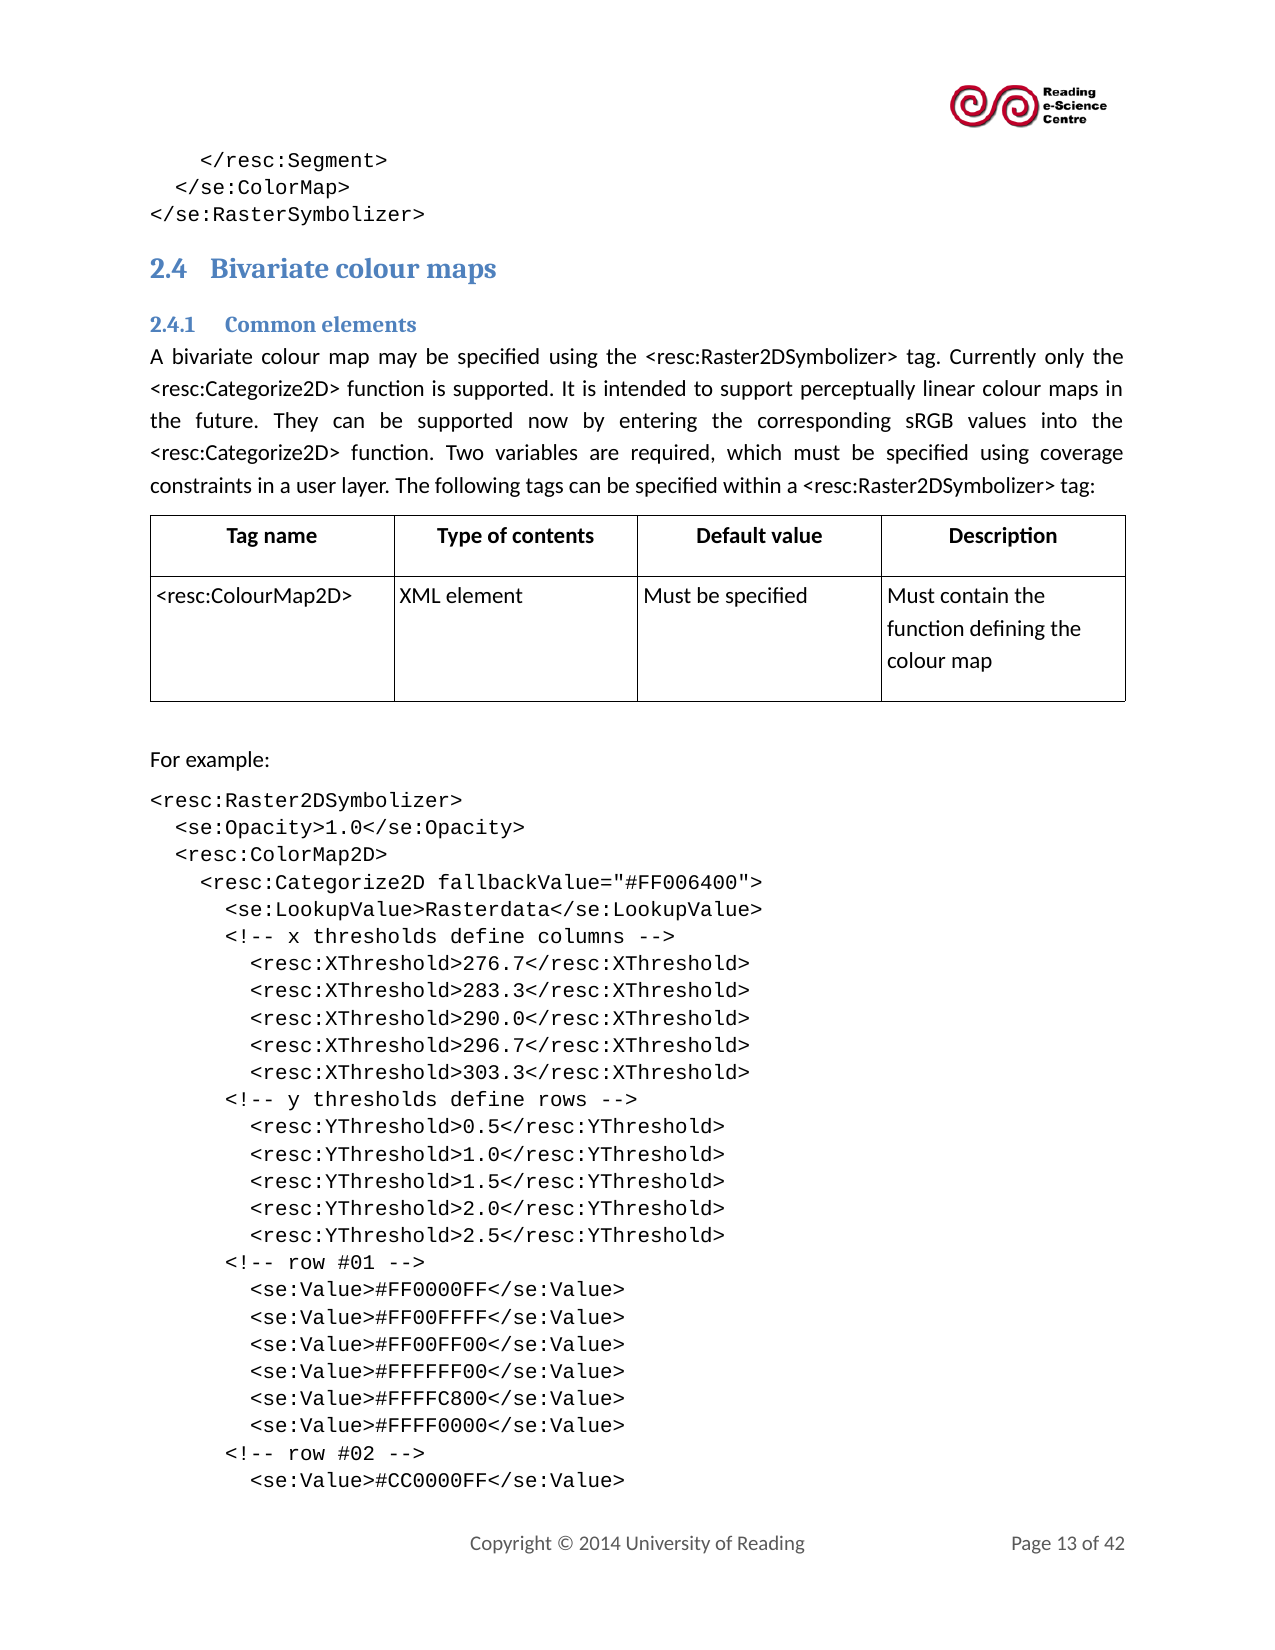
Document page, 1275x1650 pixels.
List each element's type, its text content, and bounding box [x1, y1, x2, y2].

text <!-- row #02 --> [150, 1443, 1125, 1466]
text <resc:XThreshold>290.0</resc:XThreshold> [150, 1008, 1125, 1031]
text <resc:Categorize2D fallbackValue="#FF006400"> [150, 872, 1125, 895]
text <!-- y thresholds define rows --> [150, 1089, 1125, 1113]
text A bivariate colour map may be specified using the <resc:Raster2DSymbolizer> tag. Currently only the <resc:Categorize2D> function is supported. It is intended to support perceptually linear colour maps in the future. They can be supported now by entering the corresponding sRGB values into the <resc:Categorize2D> function. Two variables are required, which must be specified using coverage constraints in a user layer. The following tags can be specified within a <resc:Raster2DSymbolizer> tag: [150, 342, 1125, 499]
text <se:Value>#FFFFC800</se:Value> [150, 1388, 1125, 1412]
text <resc:XThreshold>296.7</resc:XThreshold> [150, 1035, 1125, 1058]
table_header Tag name [151, 516, 394, 576]
text <se:Value>#FF00FF00</se:Value> [150, 1334, 1125, 1357]
text <resc:ColorMap2D> [150, 844, 1125, 868]
text </se:ColorMap> [150, 177, 1125, 201]
text <resc:Raster2DSymbolizer> [150, 790, 1125, 814]
text <resc:YThreshold>1.5</resc:YThreshold> [150, 1171, 1125, 1194]
text <se:Value>#FF0000FF</se:Value> [150, 1279, 1125, 1303]
text For example: [150, 745, 1125, 773]
text </resc:Segment> [150, 150, 1125, 174]
text <se:Value>#CC0000FF</se:Value> [150, 1470, 1125, 1493]
text <resc:XThreshold>283.3</resc:XThreshold> [150, 980, 1125, 1004]
text <se:Value>#FF00FFFF</se:Value> [150, 1307, 1125, 1330]
subtitle Common elements [150, 312, 1125, 338]
text <se:LookupValue>Rasterdata</se:LookupValue> [150, 899, 1125, 922]
table_header Type of contents [395, 516, 637, 576]
picture [949, 81, 1110, 131]
table_cell Must be specified [638, 577, 881, 701]
table_cell XML element [395, 577, 637, 701]
text <resc:YThreshold>1.0</resc:YThreshold> [150, 1143, 1125, 1167]
table_cell <resc:ColourMap2D> [151, 577, 394, 701]
text <se:Opacity>1.0</se:Opacity> [150, 817, 1125, 841]
text </se:RasterSymbolizer> [150, 204, 1125, 228]
text <resc:XThreshold>303.3</resc:XThreshold> [150, 1062, 1125, 1086]
table_header Description [882, 516, 1125, 576]
text <se:Value>#FFFF0000</se:Value> [150, 1415, 1125, 1439]
text <!-- x thresholds define columns --> [150, 926, 1125, 950]
text <resc:XThreshold>276.7</resc:XThreshold> [150, 953, 1125, 977]
table_header Default value [638, 516, 881, 576]
subtitle Bivariate colour maps [150, 252, 1125, 286]
text <se:Value>#FFFFFF00</se:Value> [150, 1361, 1125, 1385]
table_cell Must contain the function defining the colour map [882, 577, 1125, 701]
text <resc:YThreshold>2.0</resc:YThreshold> [150, 1198, 1125, 1222]
text <resc:YThreshold>0.5</resc:YThreshold> [150, 1116, 1125, 1140]
text <!-- row #01 --> [150, 1252, 1125, 1276]
text <resc:YThreshold>2.5</resc:YThreshold> [150, 1225, 1125, 1249]
